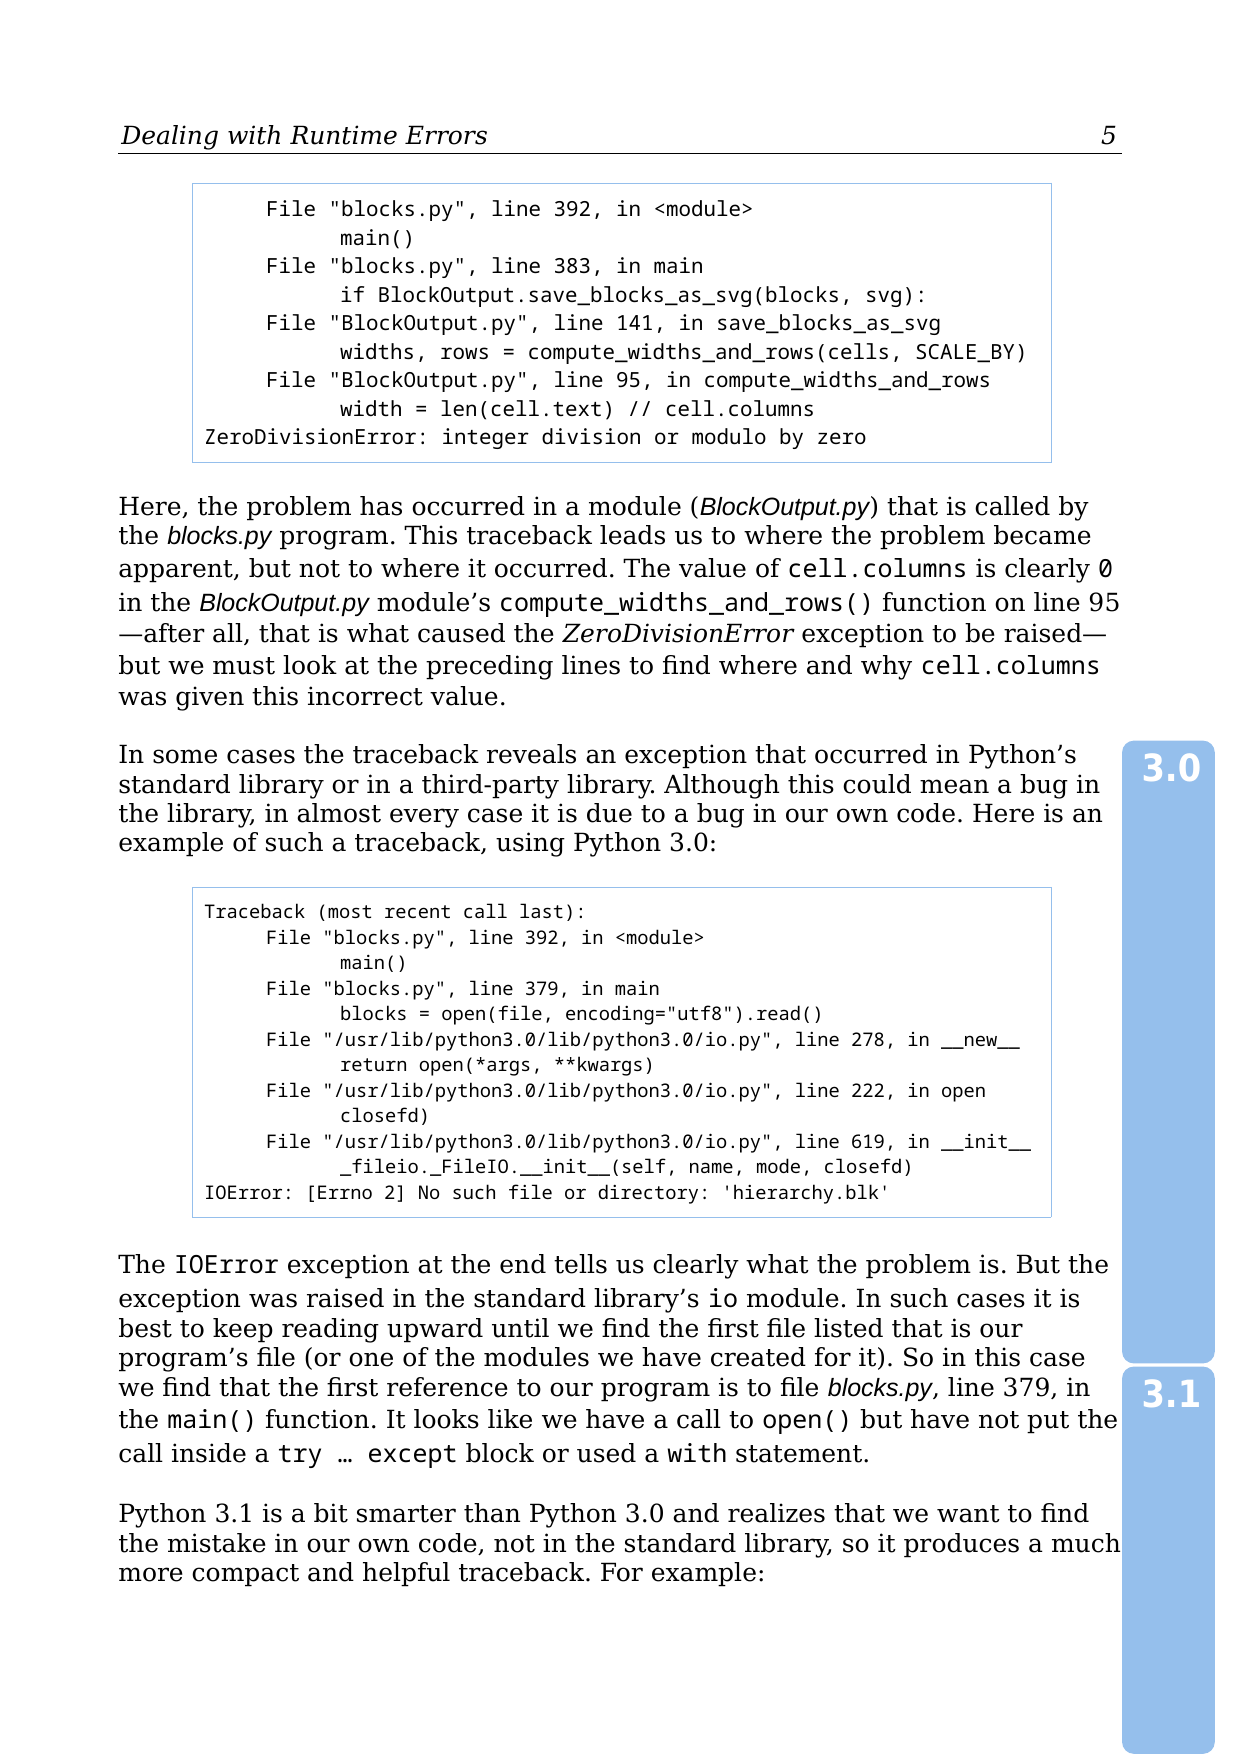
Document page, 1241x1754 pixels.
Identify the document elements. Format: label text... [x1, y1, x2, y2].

text IOError: [Errno 2] No such file or directory: 'hierarchy.blk' [193, 1167, 1051, 1217]
text main() [193, 938, 1051, 963]
text File "blocks.py", line 383, in main [193, 239, 1051, 268]
text width = len(cell.text) // cell.columns [193, 382, 1051, 410]
text File "/usr/lib/python3.0/lib/python3.0/io.py", line 222, in open [193, 1065, 1051, 1091]
text blocks = open(file, encoding="utf8").read() [193, 989, 1051, 1014]
text _fileio._FileIO.__init__(self, name, mode, closefd) [193, 1142, 1051, 1167]
text File "/usr/lib/python3.0/lib/python3.0/io.py", line 278, in __new__ [193, 1014, 1051, 1040]
text File "blocks.py", line 392, in <module> [193, 184, 1051, 211]
text File "blocks.py", line 392, in <module> [193, 912, 1051, 938]
text Traceback (most recent call last): [193, 888, 1051, 912]
text Here, the problem has occurred in a module (BlockOutput.py) that is called by the blocks.py program. This traceback leads us to where the problem became apparent, but not to where it occurred. The value of cell.columns is clearly 0 in the BlockOutput.py module’s compute_widths_and_rows() function on line 95—after all, that is what caused the ZeroDivisionError exception to be raised—but we must look at the preceding lines to find where and why cell.columns was given this incorrect value. [118, 492, 1122, 711]
text The IOError exception at the end tells us clearly what the problem is. But the exception was raised in the standard library’s io module. In such cases it is best to keep reading upward until we find the first file listed that is our program’s file (or one of the modules we have created for it). So in this case we find that the first reference to our program is to file blocks.py, line 379, in the main() function. It looks like we have a call to open() but have not put the call inside a try … except block or used a with statement. [118, 1246, 1122, 1470]
text File "/usr/lib/python3.0/lib/python3.0/io.py", line 619, in __init__ [193, 1116, 1051, 1142]
text ZeroDivisionError: integer division or modulo by zero [193, 410, 1051, 462]
text Python 3.1 is a bit smarter than Python 3.0 and realizes that we want to find the mistake in our own code, not in the standard library, so it produces a much more compact and helpful traceback. For example: [118, 1500, 1122, 1587]
text if BlockOutput.save_blocks_as_svg(blocks, svg): [193, 268, 1051, 296]
text File "BlockOutput.py", line 95, in compute_widths_and_rows [193, 353, 1051, 382]
text File "blocks.py", line 379, in main [193, 963, 1051, 989]
text return open(*args, **kwargs) [193, 1040, 1051, 1065]
text File "BlockOutput.py", line 141, in save_blocks_as_svg [193, 296, 1051, 325]
text widths, rows = compute_widths_and_rows(cells, SCALE_BY) [193, 325, 1051, 353]
text In some cases the traceback reveals an exception that occurred in Python’s standard library or in a third-party library. Although this could mean a bug in the library, in almost every case it is due to a bug in our own code. Here is an example of such a traceback, using Python 3.0: [118, 741, 1122, 857]
text main() [193, 211, 1051, 239]
text closefd) [193, 1091, 1051, 1116]
